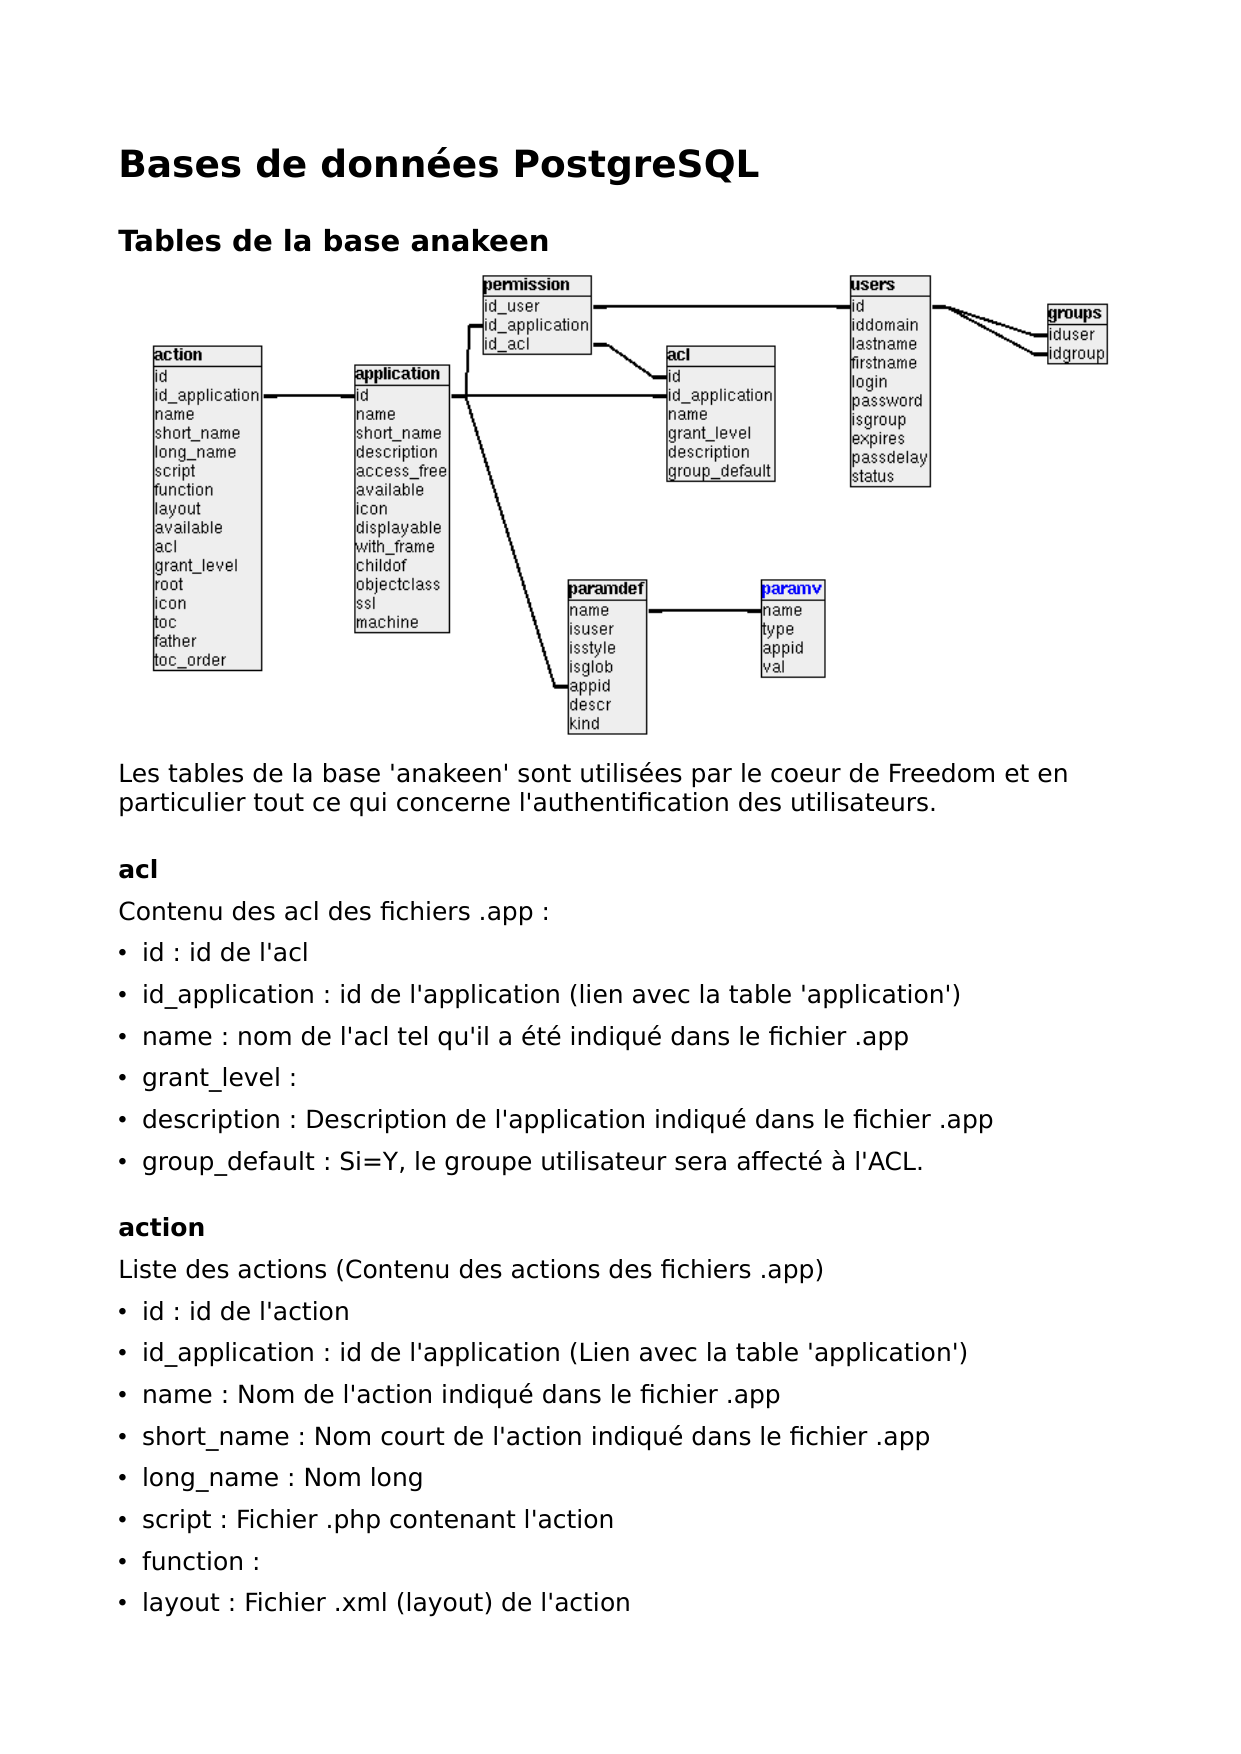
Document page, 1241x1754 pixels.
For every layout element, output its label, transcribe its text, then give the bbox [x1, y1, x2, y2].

list script : Fichier .php contenant l'action [118, 1505, 1122, 1534]
text Les tables de la base 'anakeen' sont utilisées par le coeur de Freedom et en particulier tout ce qui concerne l'authentification des utilisateurs. [118, 759, 1122, 818]
subtitle Tables de la base anakeen [118, 224, 1122, 258]
list description : Description de l'application indiqué dans le fichier .app [118, 1105, 1122, 1134]
list function : [118, 1547, 1122, 1576]
list grant_level : [118, 1064, 1122, 1093]
picture [118, 270, 1123, 747]
list id : id de l'action [118, 1297, 1122, 1326]
text Contenu des acl des fichiers .app : [118, 897, 1122, 926]
text Liste des actions (Contenu des actions des fichiers .app) [118, 1255, 1122, 1284]
list layout : Fichier .xml (layout) de l'action [118, 1589, 1122, 1618]
list id_application : id de l'application (Lien avec la table 'application') [118, 1339, 1122, 1368]
list id : id de l'acl [118, 939, 1122, 968]
list name : nom de l'acl tel qu'il a été indiqué dans le fichier .app [118, 1022, 1122, 1051]
list group_default : Si=Y, le groupe utilisateur sera affecté à l'ACL. [118, 1147, 1122, 1176]
list name : Nom de l'action indiqué dans le fichier .app [118, 1380, 1122, 1409]
list short_name : Nom court de l'action indiqué dans le fichier .app [118, 1422, 1122, 1451]
list id_application : id de l'application (lien avec la table 'application') [118, 980, 1122, 1009]
subtitle action [118, 1214, 1122, 1243]
list long_name : Nom long [118, 1464, 1122, 1493]
subtitle Bases de données PostgreSQL [118, 143, 1122, 187]
subtitle acl [118, 855, 1122, 884]
